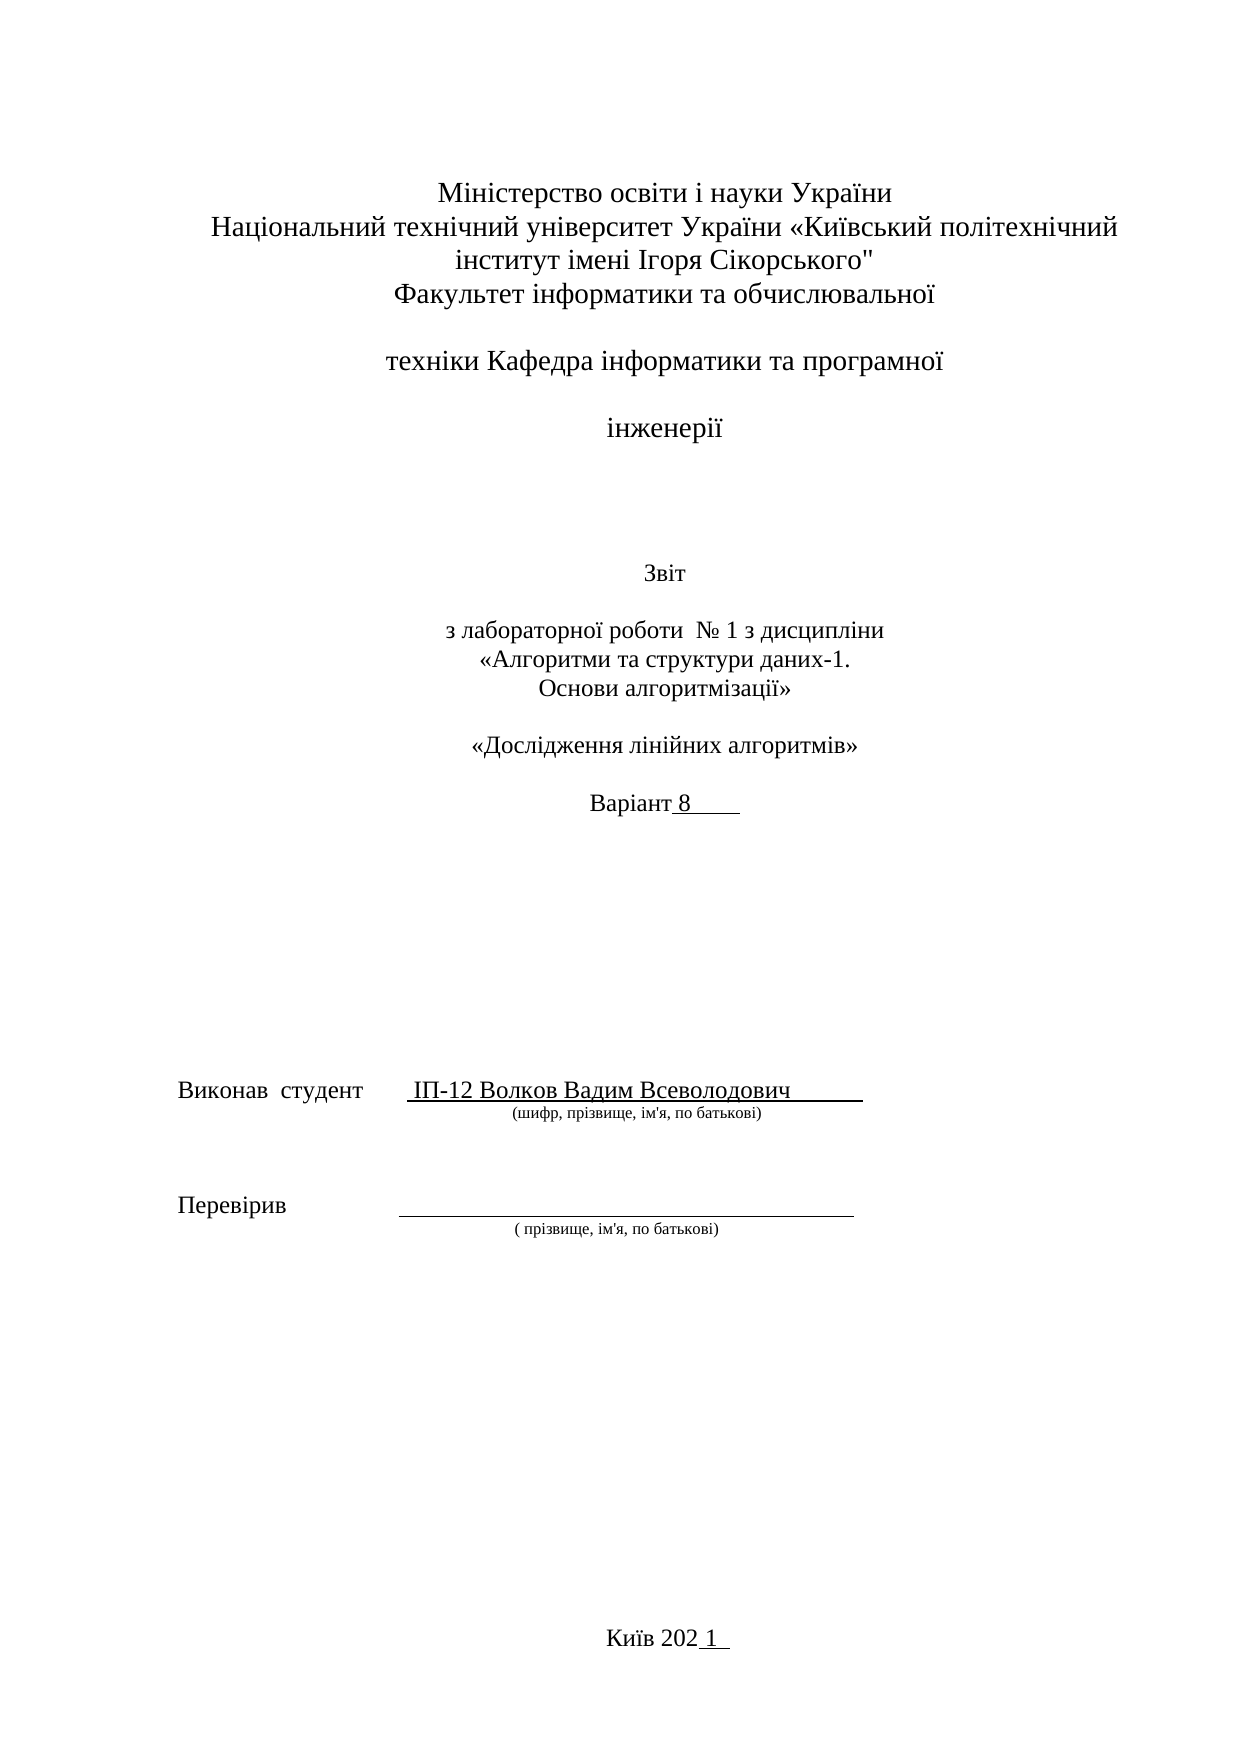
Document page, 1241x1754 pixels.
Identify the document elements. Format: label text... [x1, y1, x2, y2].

text Національний технічний університет України «Київський політехнічний інститут імені Ігоря Сікорського" [172, 209, 1156, 276]
text ( прізвище, ім'я, по батькові) [514, 1219, 1163, 1238]
text Київ 202 1 [172, 1623, 1163, 1651]
text (шифр, прізвище, ім'я, по батькові) [512, 1104, 1163, 1123]
text Основи алгоритмізації» [172, 673, 1157, 702]
text «Алгоритми та структури даних-1. [172, 644, 1157, 673]
text «Дослідження лінійних алгоритмів» Варіант 8 [471, 731, 858, 817]
text Міністерство освіти і науки України [172, 175, 1157, 209]
text Звіт [172, 558, 1157, 587]
text Виконав студент ІП-12 Волков Вадим Всеволодович [177, 1076, 1163, 1104]
text Перевірив [177, 1192, 1163, 1219]
text з лабораторної роботи № 1 з дисципліни [172, 615, 1157, 644]
text Факультет інформатики та обчислювальної техніки Кафедра інформатики та програмної інженерії [343, 276, 986, 444]
